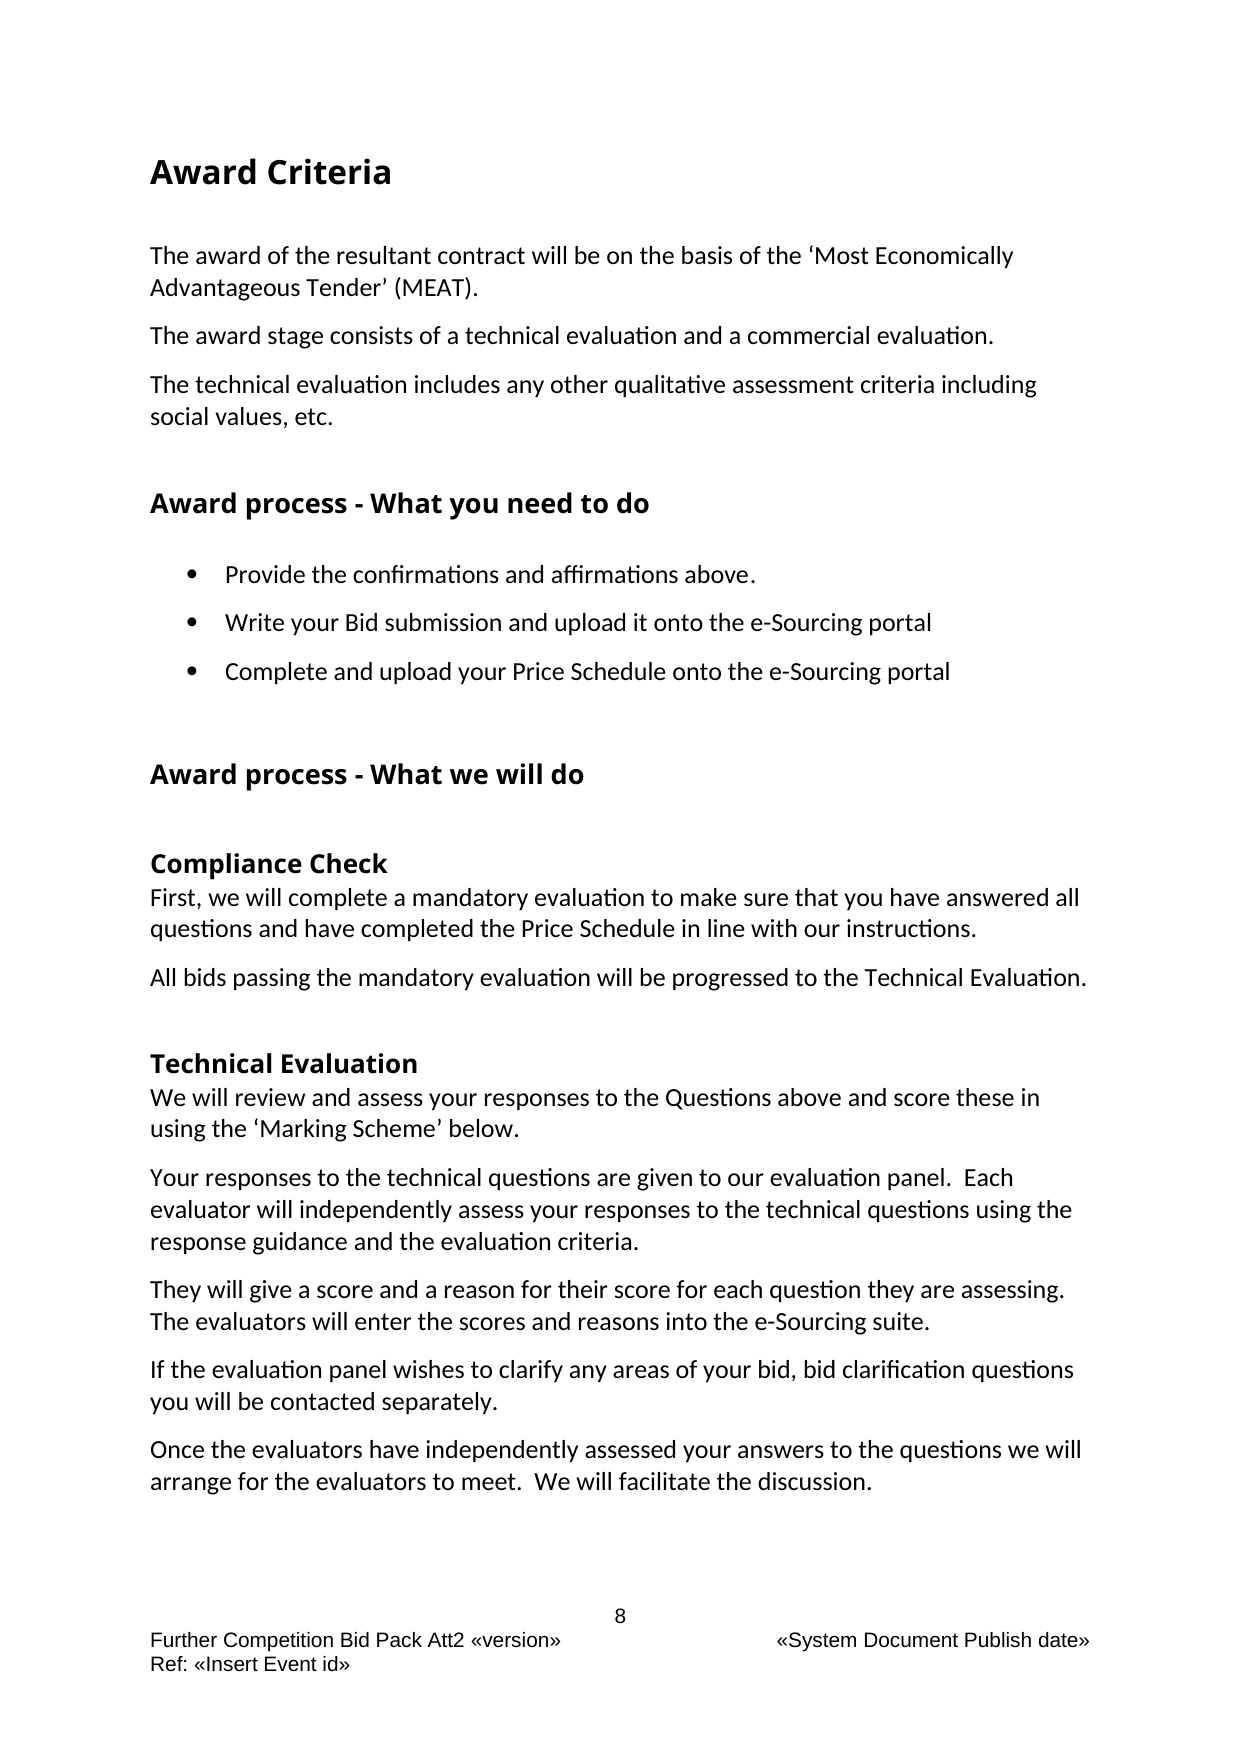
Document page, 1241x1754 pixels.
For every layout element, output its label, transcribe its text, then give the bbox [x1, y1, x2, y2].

list Provide the confirmations and affirmations above. [187, 558, 1090, 589]
subtitle Award process - What you need to do [150, 484, 1090, 558]
text All bids passing the mandatory evaluation will be progressed to the Technical Evaluation. [150, 961, 1090, 1024]
text They will give a score and a reason for their score for each question they are assessing. The evaluators will enter the scores and reasons into the e-Sourcing suite. [150, 1273, 1090, 1337]
list Complete and upload your Price Schedule onto the e-Sourcing portal [187, 655, 1090, 686]
subtitle Award process - What we will do [150, 756, 1090, 793]
text The technical evaluation includes any other qualitative assessment criteria including social values, etc. [150, 368, 1090, 463]
list Write your Bid submission and upload it onto the e-Sourcing portal [187, 606, 1090, 638]
text First, we will complete a mandatory evaluation to make sure that you have answered all questions and have completed the Price Schedule in line with our instructions. [150, 881, 1090, 944]
text If the evaluation panel wishes to clarify any areas of your bid, bid clarification questions you will be contacted separately. [150, 1353, 1090, 1417]
text The award of the resultant contract will be on the basis of the ‘Most Economically Advantageous Tender’ (MEAT). [150, 239, 1090, 303]
text The award stage consists of a technical evaluation and a commercial evaluation. [150, 319, 1090, 351]
subtitle Award Criteria [150, 148, 1090, 239]
subtitle Compliance Check [150, 845, 1090, 881]
subtitle Technical Evaluation [150, 1045, 1090, 1081]
text Once the evaluators have independently assessed your answers to the questions we will arrange for the evaluators to meet. We will facilitate the discussion. [150, 1433, 1090, 1497]
text Your responses to the technical questions are given to our evaluation panel. Each evaluator will independently assess your responses to the technical questions using the response guidance and the evaluation criteria. [150, 1161, 1090, 1256]
text We will review and assess your responses to the Questions above and score these in using the ‘Marking Scheme’ below. [150, 1081, 1090, 1144]
